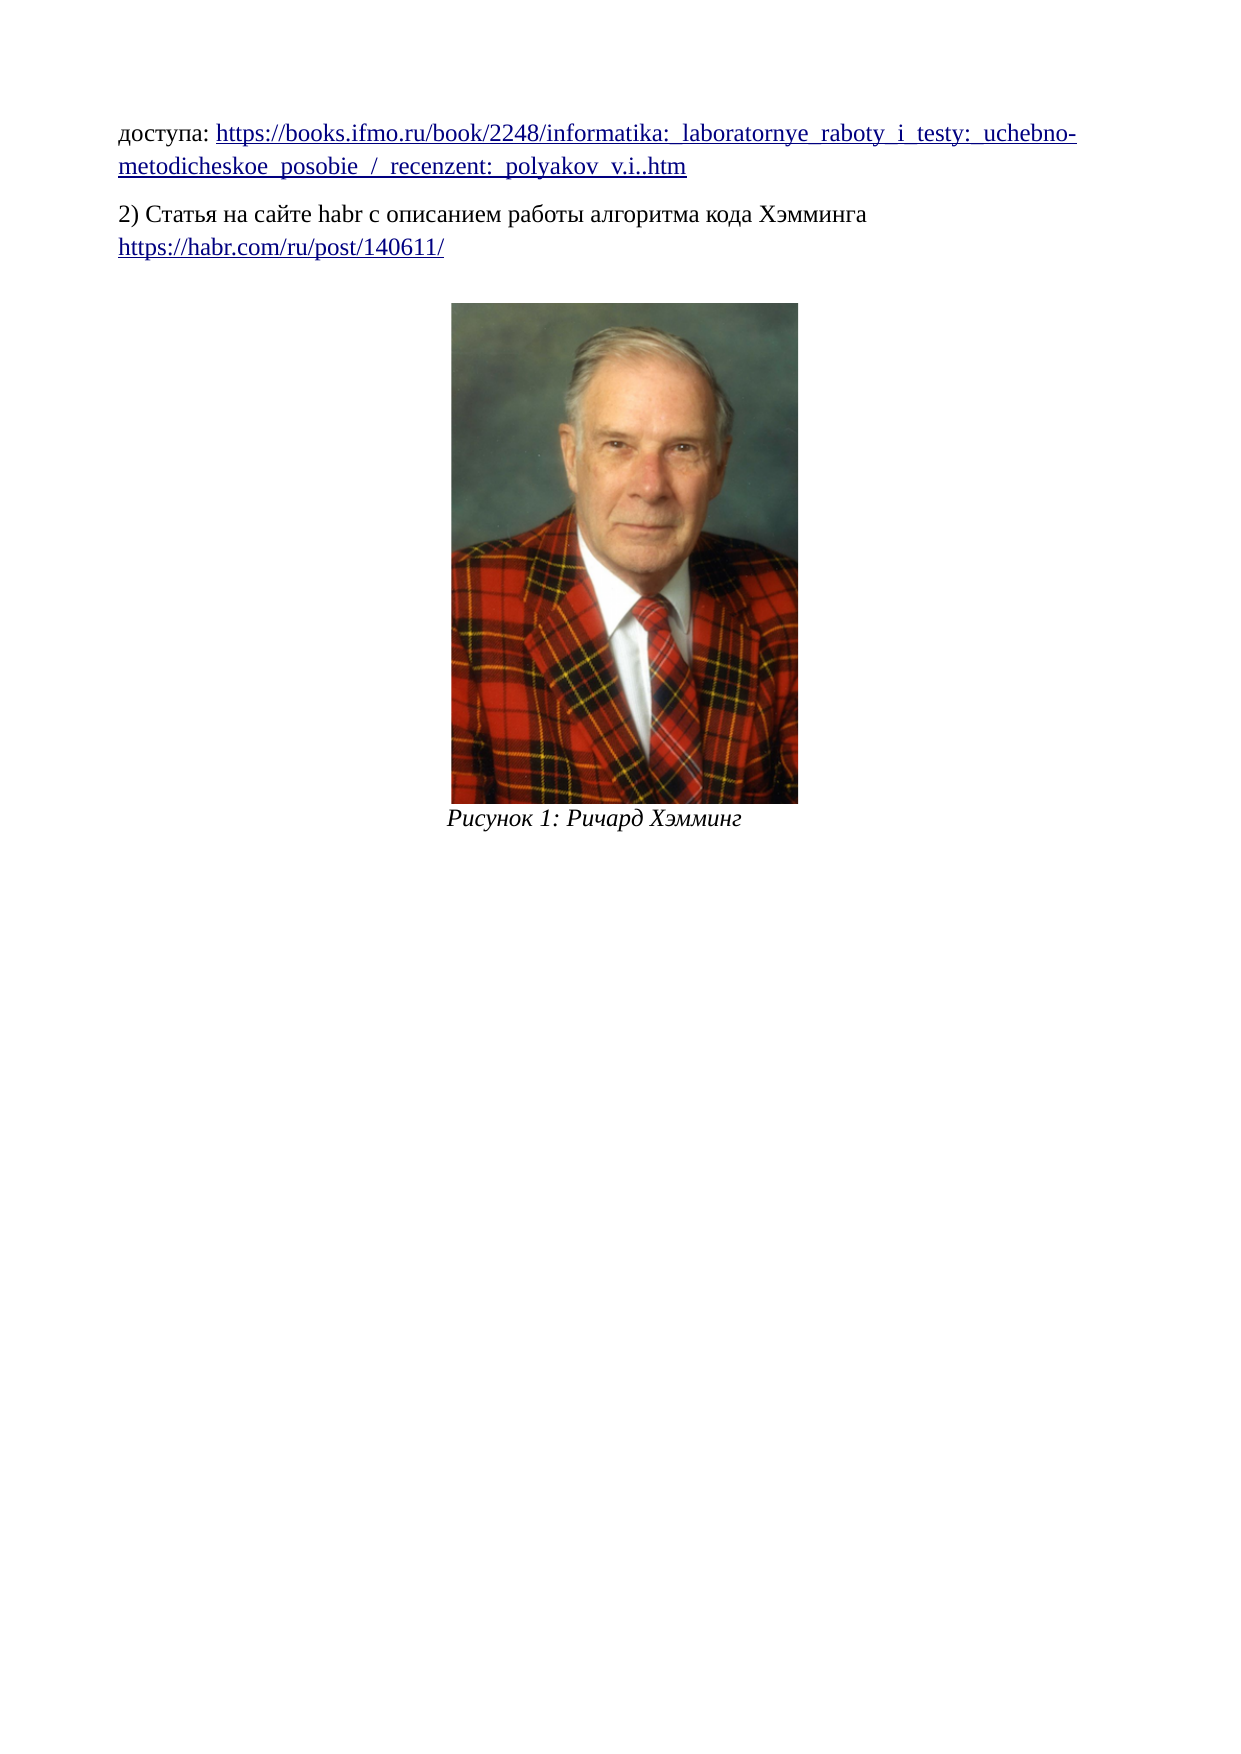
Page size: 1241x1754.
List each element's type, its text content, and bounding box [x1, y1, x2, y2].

picture [451, 303, 799, 804]
text 2) Статья на сайте habr с описанием работы алгоритма кода Хэмминга https://habr.com/ru/post/140611/ [118, 199, 1122, 261]
text доступа: https://books.ifmo.ru/book/2248/informatika:_laboratornye_raboty_i_testy:_uchebno-metodicheskoe_posobie_/_recenzent:_polyakov_v.i..htm [118, 118, 1122, 180]
text Рисунок 1: Ричард Хэмминг [447, 339, 793, 832]
